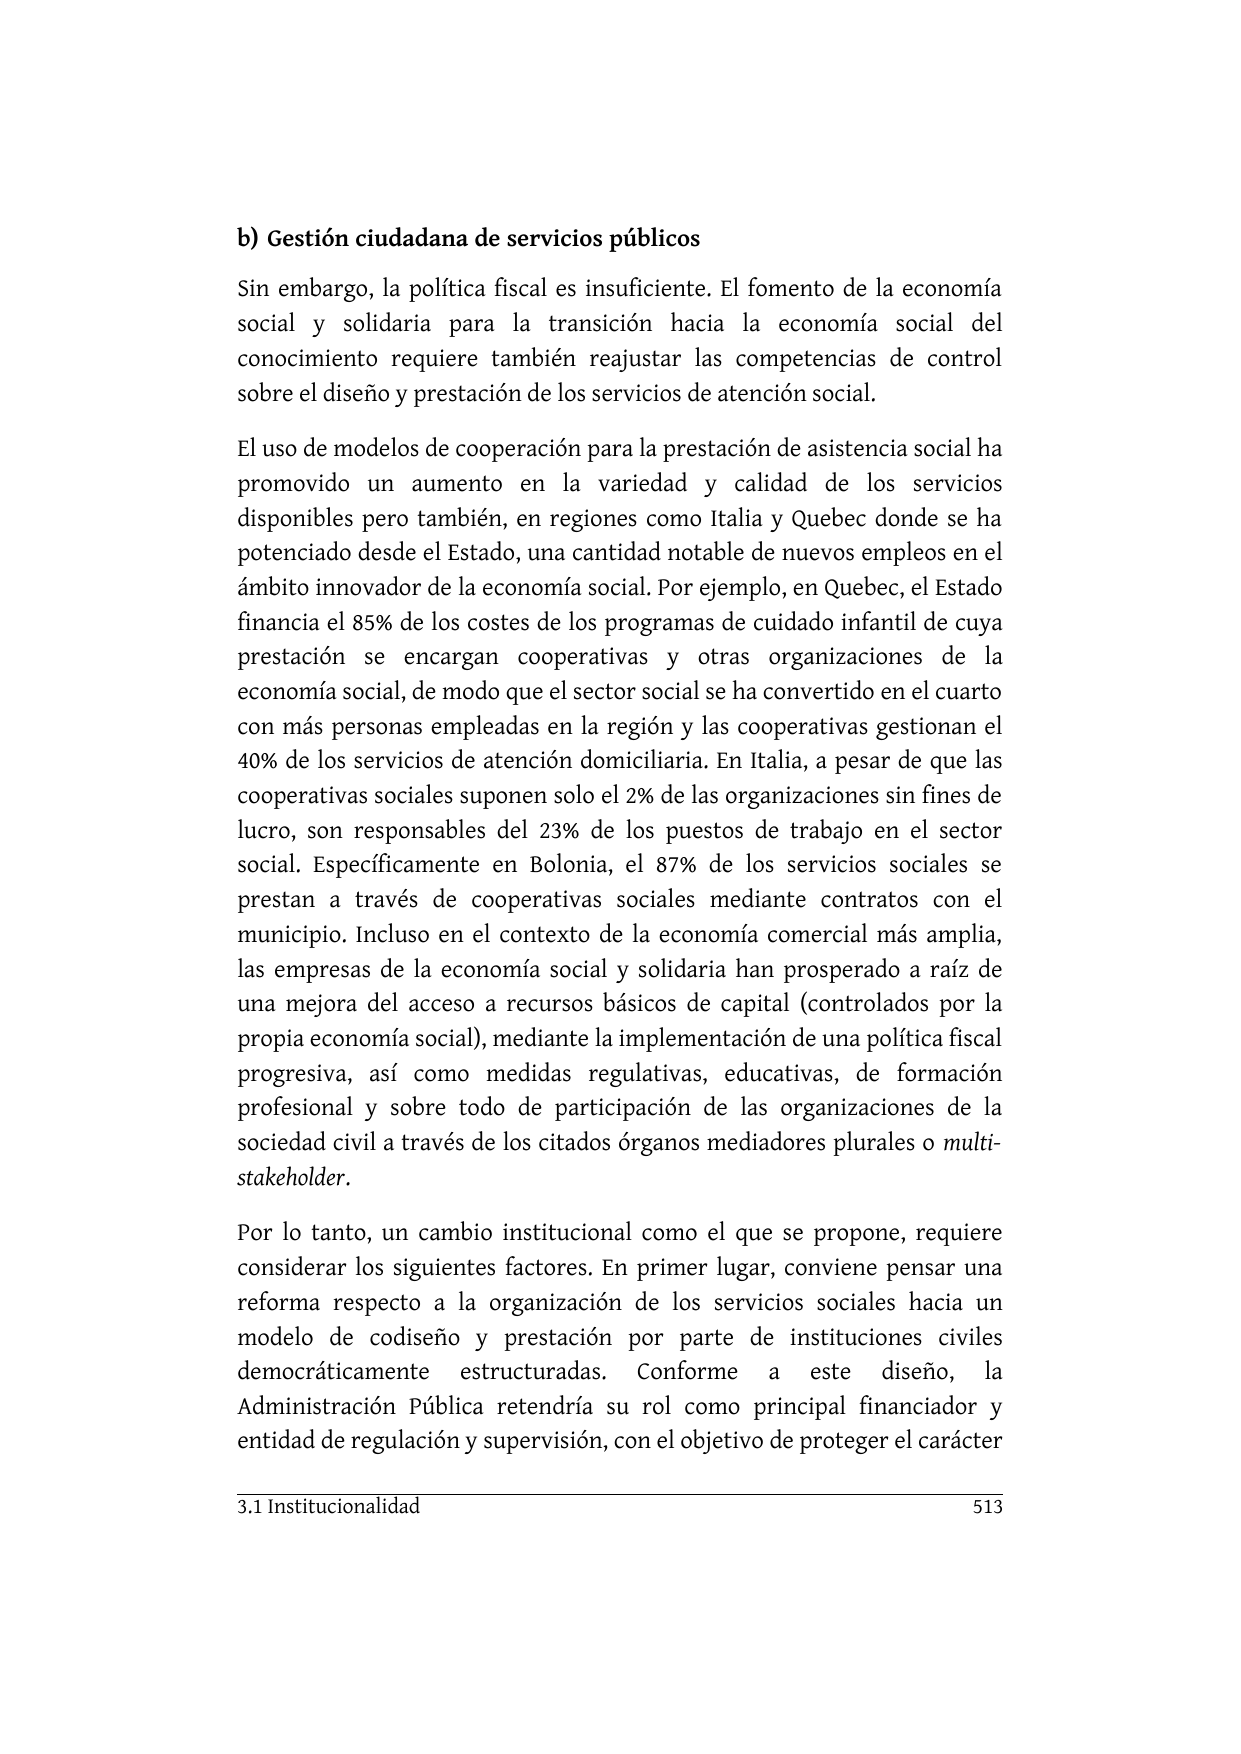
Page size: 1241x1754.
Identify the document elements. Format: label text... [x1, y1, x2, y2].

text Sin embargo, la política fiscal es insuficiente. El fomento de la economía social y solidaria para la transición hacia la economía social del conocimiento requiere también reajustar las competencias de control sobre el diseño y prestación de los servicios de atención social. [237, 275, 1003, 408]
subtitle Gestión ciudadana de servicios públicos [237, 225, 1003, 254]
text Por lo tanto, un cambio institucional como el que se propone, requiere considerar los siguientes factores. En primer lugar, conviene pensar una reforma respecto a la organización de los servicios sociales hacia un modelo de codiseño y prestación por parte de instituciones civiles democráticamente estructuradas. Conforme a este diseño, la Administración Pública retendría su rol como principal financiador y entidad de regulación y supervisión, con el objetivo de proteger el carácter [237, 1219, 1003, 1456]
text El uso de modelos de cooperación para la prestación de asistencia social ha promovido un aumento en la variedad y calidad de los servicios disponibles pero también, en regiones como Italia y Quebec donde se ha potenciado desde el Estado, una cantidad notable de nuevos empleos en el ámbito innovador de la economía social. Por ejemplo, en Quebec, el Estado financia el 85% de los costes de los programas de cuidado infantil de cuya prestación se encargan cooperativas y otras organizaciones de la economía social, de modo que el sector social se ha convertido en el cuarto con más personas empleadas en la región y las cooperativas gestionan el 40% de los servicios de atención domiciliaria. En Italia, a pesar de que las cooperativas sociales suponen solo el 2% de las organizaciones sin fines de lucro, son responsables del 23% de los puestos de trabajo en el sector social. Específicamente en Bolonia, el 87% de los servicios sociales se prestan a través de cooperativas sociales mediante contratos con el municipio. Incluso en el contexto de la economía comercial más amplia, las empresas de la economía social y solidaria han prosperado a raíz de una mejora del acceso a recursos básicos de capital (controlados por la propia economía social), mediante la implementación de una política fiscal progresiva, así como medidas regulativas, educativas, de formación profesional y sobre todo de participación de las organizaciones de la sociedad civil a través de los citados órganos mediadores plurales o multi-stakeholder. [237, 435, 1003, 1192]
